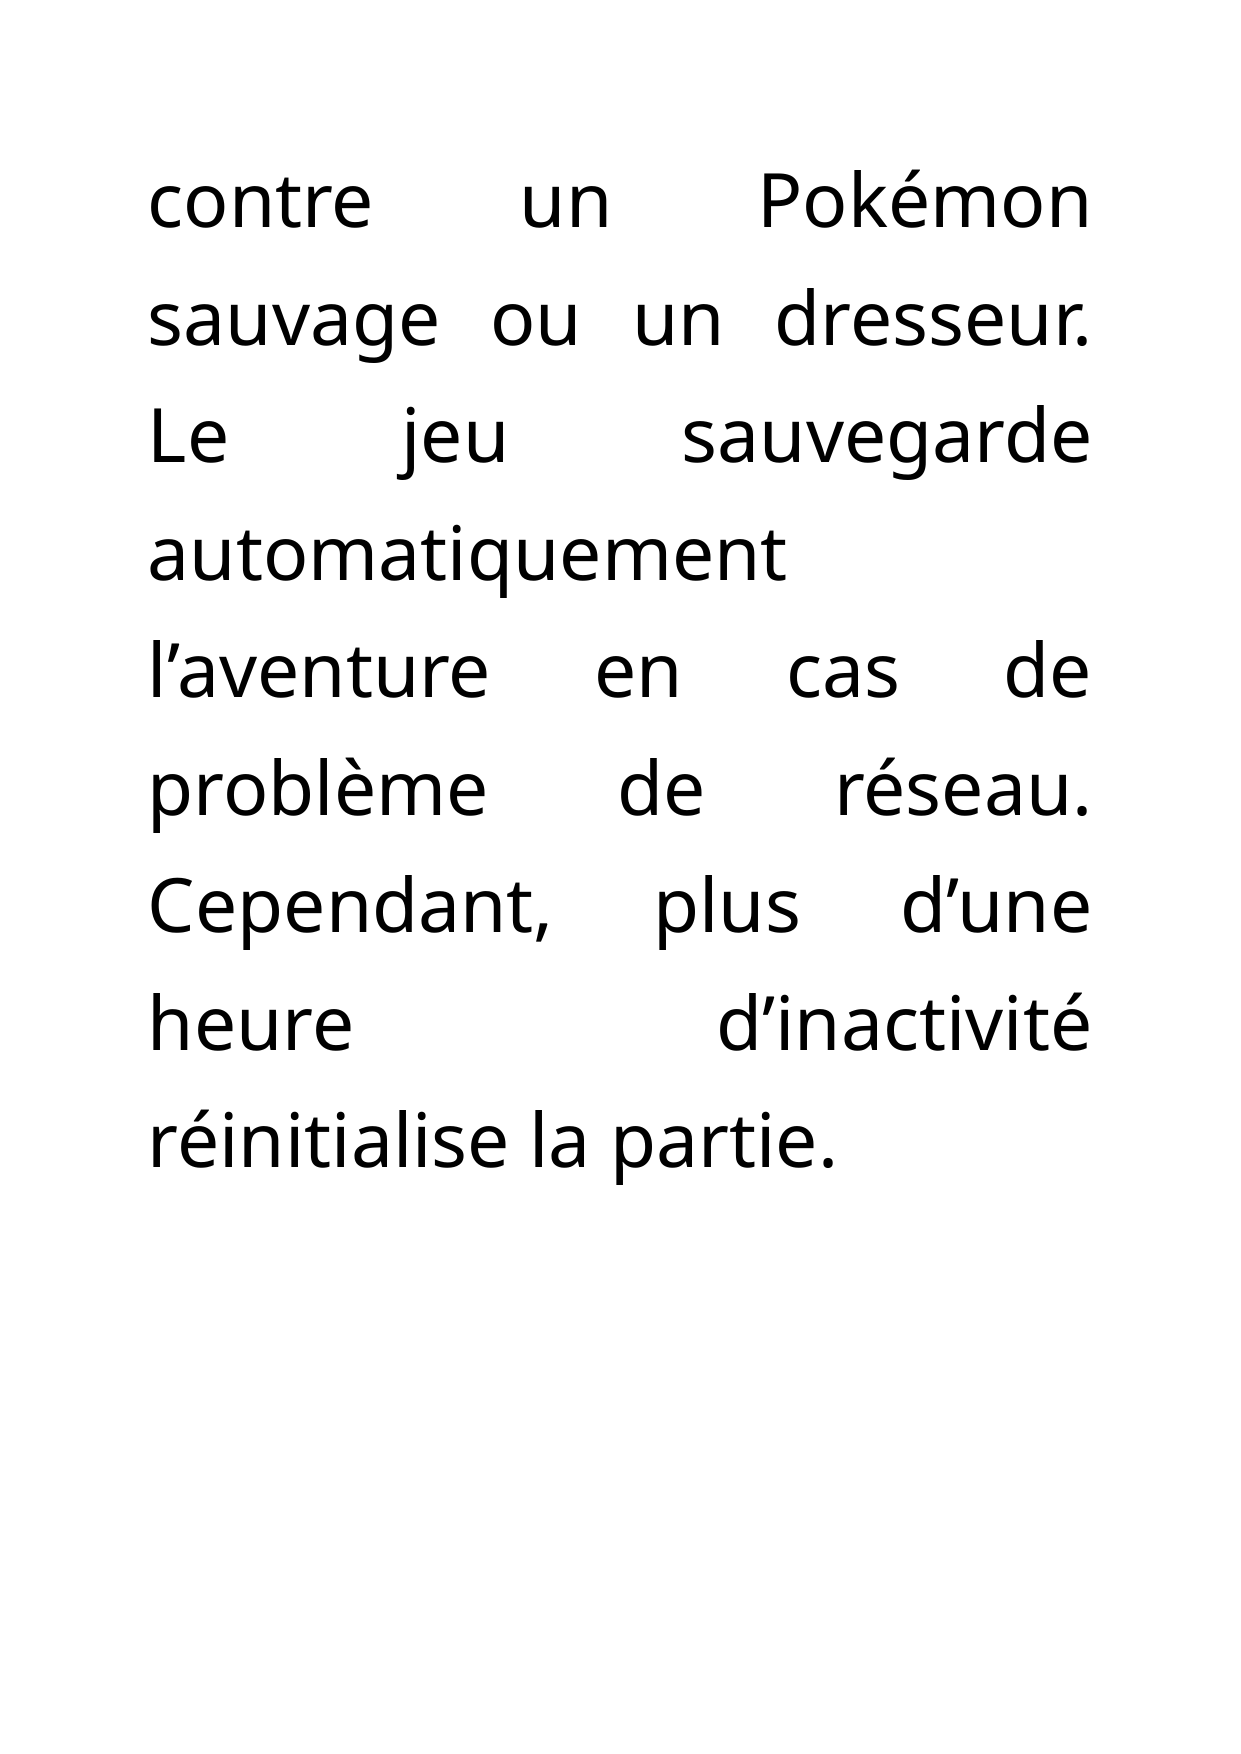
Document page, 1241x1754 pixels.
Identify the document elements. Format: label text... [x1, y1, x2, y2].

text contre un Pokémon sauvage ou un dresseur. Le jeu sauvegarde automatiquement l’aventure en cas de problème de réseau. Cependant, plus d’une heure d’inactivité réinitialise la partie. [148, 148, 1093, 1190]
